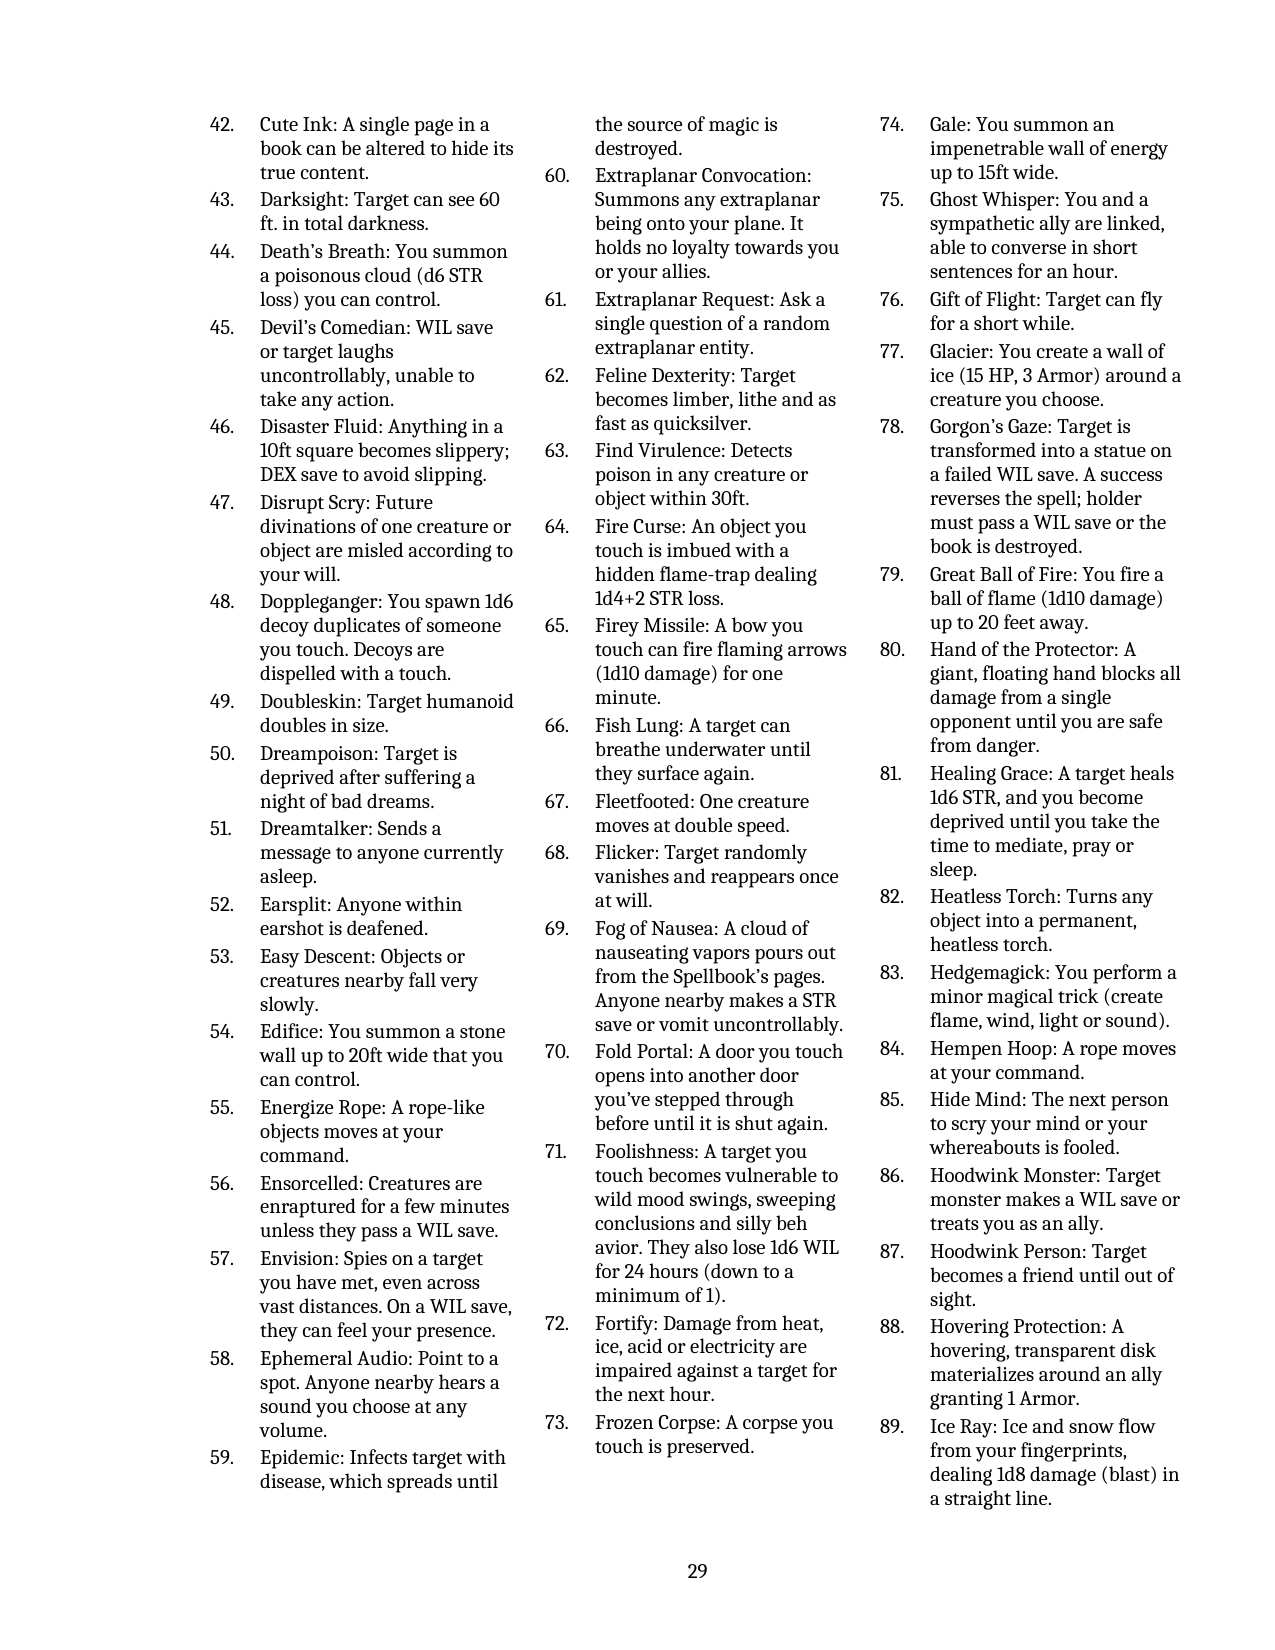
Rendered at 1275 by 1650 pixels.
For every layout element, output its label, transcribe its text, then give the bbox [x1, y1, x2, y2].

list Hand of the Protector: A giant, floating hand blocks all damage from a single opponent until you are safe from danger. [880, 638, 1185, 758]
list Gift of Flight: Target can fly for a short while. [880, 288, 1185, 336]
list Fog of Nausea: A cloud of nauseating vapors pours out from the Spellbook’s pages. Anyone nearby makes a STR save or vomit uncontrollably. [545, 917, 850, 1036]
list the source of magic is destroyed. [545, 112, 850, 160]
list Doppleganger: You spawn 1d6 decoy duplicates of someone you touch. Decoys are dispelled with a touch. [210, 590, 515, 686]
list Ensorcelled: Creatures are enraptured for a few minutes unless they pass a WIL save. [210, 1171, 515, 1243]
list Fire Curse: An object you touch is imbued with a hidden flame-trap dealing 1d4+2 STR loss. [545, 514, 850, 610]
list Foolishness: A target you touch becomes vulnerable to wild mood swings, sweeping conclusions and silly beh avior. They also lose 1d6 WIL for 24 hours (down to a minimum of 1). [545, 1140, 850, 1307]
list Flicker: Target randomly vanishes and reappears once at will. [545, 841, 850, 913]
list Great Ball of Fire: You fire a ball of flame (1d10 damage) up to 20 feet away. [880, 562, 1185, 634]
list Hempen Hoop: A rope moves at your command. [880, 1036, 1185, 1084]
list Firey Missile: A bow you touch can fire flaming arrows (1d10 damage) for one minute. [545, 614, 850, 710]
list Epidemic: Infects target with disease, which spreads until [210, 1446, 515, 1494]
list Ephemeral Audio: Point to a spot. Anyone nearby hears a sound you choose at any volume. [210, 1346, 515, 1442]
list Gale: You summon an impenetrable wall of energy up to 15ft wide. [880, 112, 1185, 184]
list Edifice: You summon a stone wall up to 20ft wide that you can control. [210, 1020, 515, 1092]
list Death’s Breath: You summon a poisonous cloud (d6 STR loss) you can control. [210, 240, 515, 312]
list Gorgon’s Gaze: Target is transformed into a statue on a failed WIL save. A success reverses the spell; holder must pass a WIL save or the book is destroyed. [880, 415, 1185, 559]
list Energize Rope: A rope-like objects moves at your command. [210, 1096, 515, 1167]
list Disaster Fluid: Anything in a 10ft square becomes slippery; DEX save to avoid slipping. [210, 415, 515, 487]
list Healing Grace: A target heals 1d6 STR, and you become deprived until you take the time to mediate, pray or sleep. [880, 762, 1185, 881]
list Find Virulence: Detects poison in any creature or object within 30ft. [545, 439, 850, 511]
list Frozen Corpse: A corpse you touch is preserved. [545, 1411, 850, 1459]
list Hoodwink Person: Target becomes a friend until out of sight. [880, 1239, 1185, 1311]
list Hedgemagick: You perform a minor magical trick (create flame, wind, light or sound). [880, 961, 1185, 1033]
list Darksight: Target can see 60 ft. in total darkness. [210, 188, 515, 236]
list Glacier: You create a wall of ice (15 HP, 3 Armor) around a creature you choose. [880, 339, 1185, 411]
list Earsplit: Anyone within earshot is deafened. [210, 893, 515, 941]
list Cute Ink: A single page in a book can be altered to hide its true content. [210, 112, 515, 184]
list Extraplanar Request: Ask a single question of a random extraplanar entity. [545, 288, 850, 359]
list Ice Ray: Ice and snow flow from your fingerprints, dealing 1d8 damage (blast) in a straight line. [880, 1414, 1185, 1510]
list Fold Portal: A door you touch opens into another door you’ve stepped through before until it is shut again. [545, 1040, 850, 1136]
list Fleetfooted: One creature moves at double speed. [545, 789, 850, 837]
list Disrupt Scry: Future divinations of one creature or object are misled according to your will. [210, 491, 515, 586]
list Heatless Torch: Turns any object into a permanent, heatless torch. [880, 885, 1185, 957]
list Doubleskin: Target humanoid doubles in size. [210, 690, 515, 738]
list Dreamtalker: Sends a message to anyone currently asleep. [210, 817, 515, 889]
list Fortify: Damage from heat, ice, acid or electricity are impaired against a target for the next hour. [545, 1311, 850, 1407]
list Hide Mind: The next person to scry your mind or your whereabouts is fooled. [880, 1088, 1185, 1160]
list Feline Dexterity: Target becomes limber, lithe and as fast as quicksilver. [545, 363, 850, 435]
list Extraplanar Convocation: Summons any extraplanar being onto your plane. It holds no loyalty towards you or your allies. [545, 164, 850, 284]
list Ghost Whisper: You and a sympathetic ally are linked, able to converse in short sentences for an hour. [880, 188, 1185, 284]
list Fish Lung: A target can breathe underwater until they surface again. [545, 714, 850, 786]
list Envision: Spies on a target you have met, even across vast distances. On a WIL save, they can feel your presence. [210, 1247, 515, 1343]
list Dreampoison: Target is deprived after suffering a night of bad dreams. [210, 741, 515, 813]
list Hoodwink Monster: Target monster makes a WIL save or treats you as an ally. [880, 1164, 1185, 1236]
list Hovering Protection: A hovering, transparent disk materializes around an ally granting 1 Armor. [880, 1315, 1185, 1411]
list Easy Descent: Objects or creatures nearby fall very slowly. [210, 944, 515, 1016]
list Devil’s Comedian: WIL save or target laughs uncontrollably, unable to take any action. [210, 315, 515, 411]
